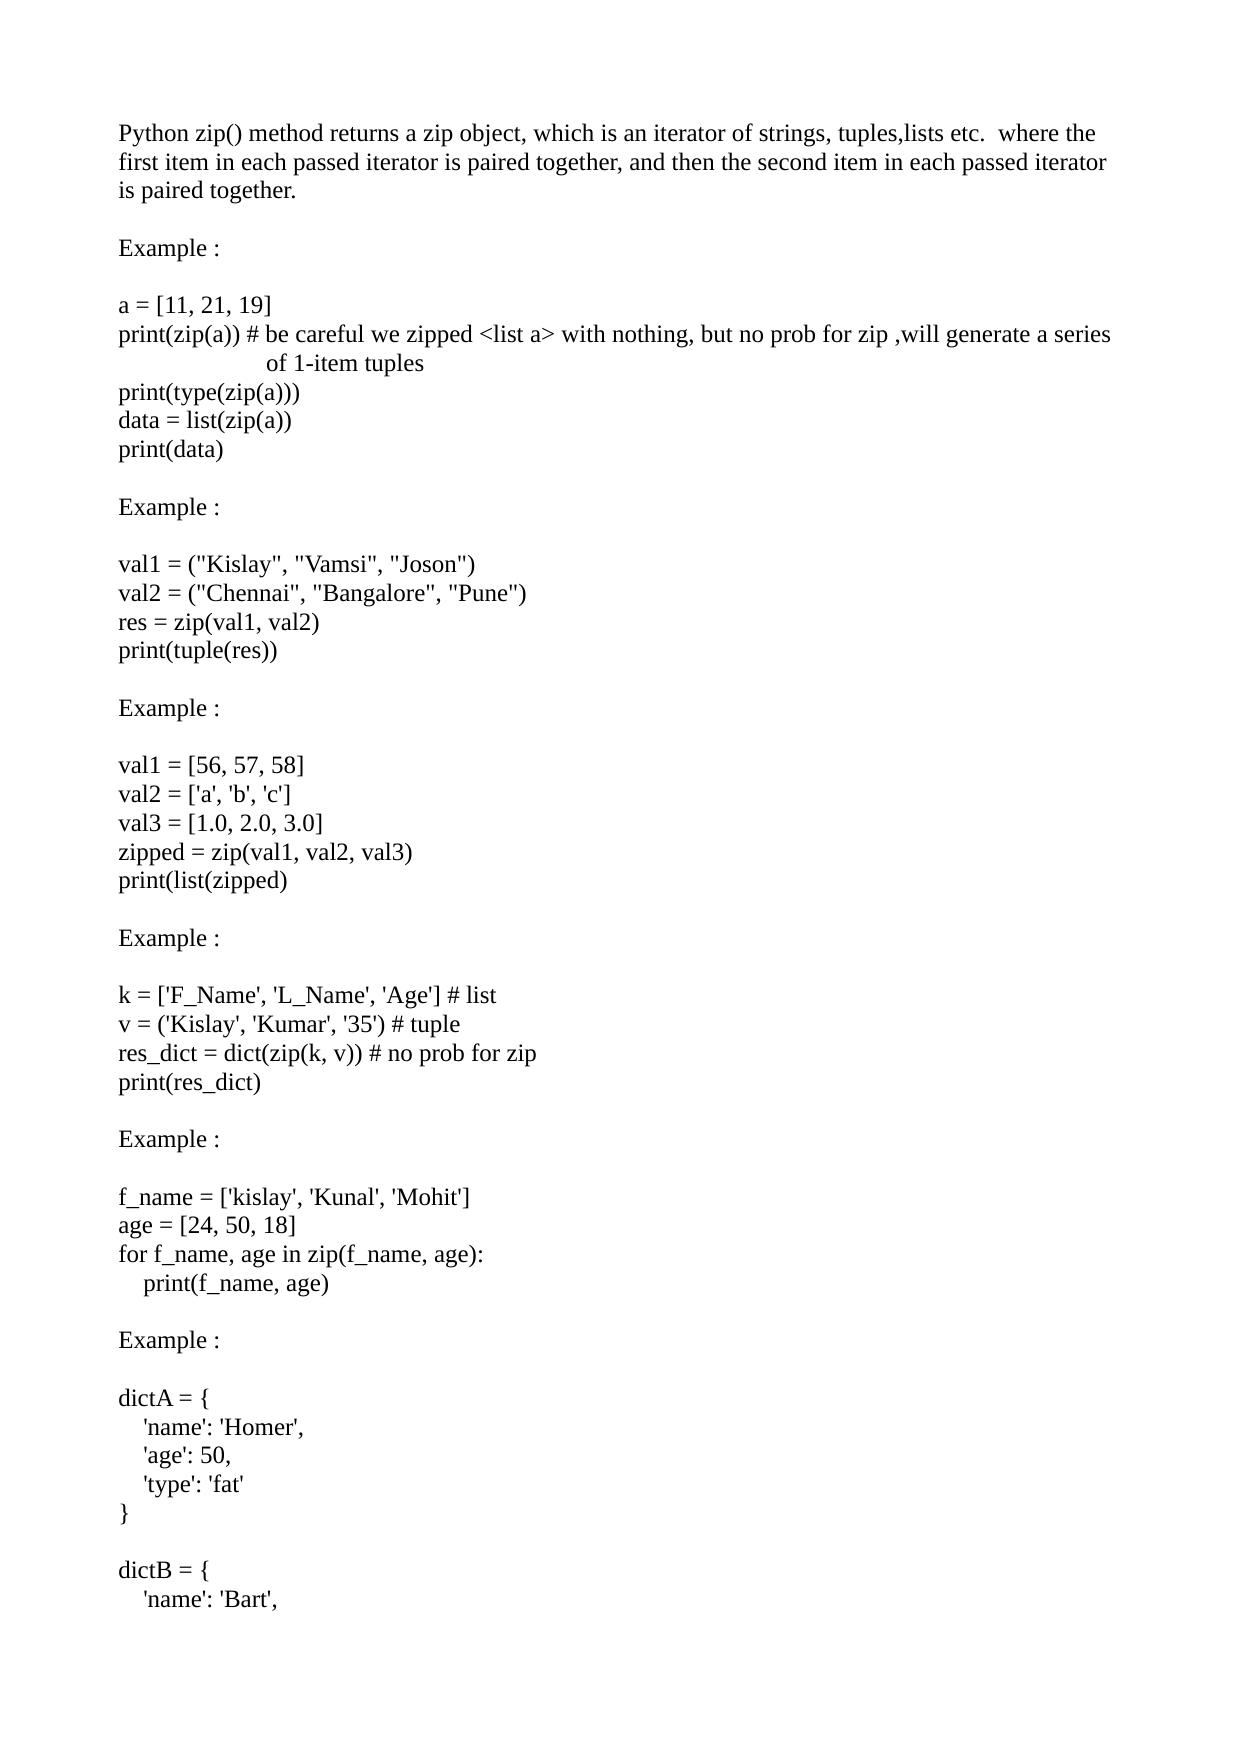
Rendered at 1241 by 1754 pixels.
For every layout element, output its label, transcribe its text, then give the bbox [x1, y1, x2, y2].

text age = [24, 50, 18] [118, 1211, 1122, 1239]
text 'age': 50, [118, 1441, 1122, 1469]
text print(list(zipped) [118, 866, 1122, 894]
text } [118, 1498, 1122, 1527]
text Python zip() method returns a zip object, which is an iterator of strings, tuples,lists etc. where the first item in each passed iterator is paired together, and then the second item in each passed iterator is paired together. [118, 118, 1122, 204]
text data = list(zip(a)) [118, 406, 1122, 434]
text Example : [118, 1326, 1122, 1354]
text val3 = [1.0, 2.0, 3.0] [118, 808, 1122, 837]
text print(data) [118, 434, 1122, 463]
text zipped = zip(val1, val2, val3) [118, 837, 1122, 866]
text print(type(zip(a))) [118, 377, 1122, 406]
text res = zip(val1, val2) [118, 607, 1122, 636]
text dictB = { [118, 1556, 1122, 1584]
text res_dict = dict(zip(k, v)) # no prob for zip [118, 1038, 1122, 1067]
text 'name': 'Homer', [118, 1412, 1122, 1441]
text Example : [118, 1124, 1122, 1153]
text print(tuple(res)) [118, 636, 1122, 664]
text Example : [118, 492, 1122, 521]
text val2 = ("Chennai", "Bangalore", "Pune") [118, 578, 1122, 607]
text Example : [118, 693, 1122, 722]
text print(f_name, age) [118, 1268, 1122, 1297]
text val2 = ['a', 'b', 'c'] [118, 779, 1122, 808]
text 'type': 'fat' [118, 1469, 1122, 1498]
text 'name': 'Bart', [118, 1584, 1122, 1613]
text for f_name, age in zip(f_name, age): [118, 1239, 1122, 1268]
text Example : [118, 233, 1122, 262]
text Example : [118, 923, 1122, 952]
text val1 = ("Kislay", "Vamsi", "Joson") [118, 549, 1122, 578]
text v = ('Kislay', 'Kumar', '35') # tuple [118, 1009, 1122, 1038]
text a = [11, 21, 19] [118, 291, 1122, 319]
text print(zip(a)) # be careful we zipped <list a> with nothing, but no prob for zip ,will generate a series of 1-item tuples [118, 319, 1122, 377]
text dictA = { [118, 1383, 1122, 1412]
text k = ['F_Name', 'L_Name', 'Age'] # list [118, 981, 1122, 1009]
text f_name = ['kislay', 'Kunal', 'Mohit'] [118, 1182, 1122, 1211]
text val1 = [56, 57, 58] [118, 751, 1122, 779]
text print(res_dict) [118, 1067, 1122, 1096]
